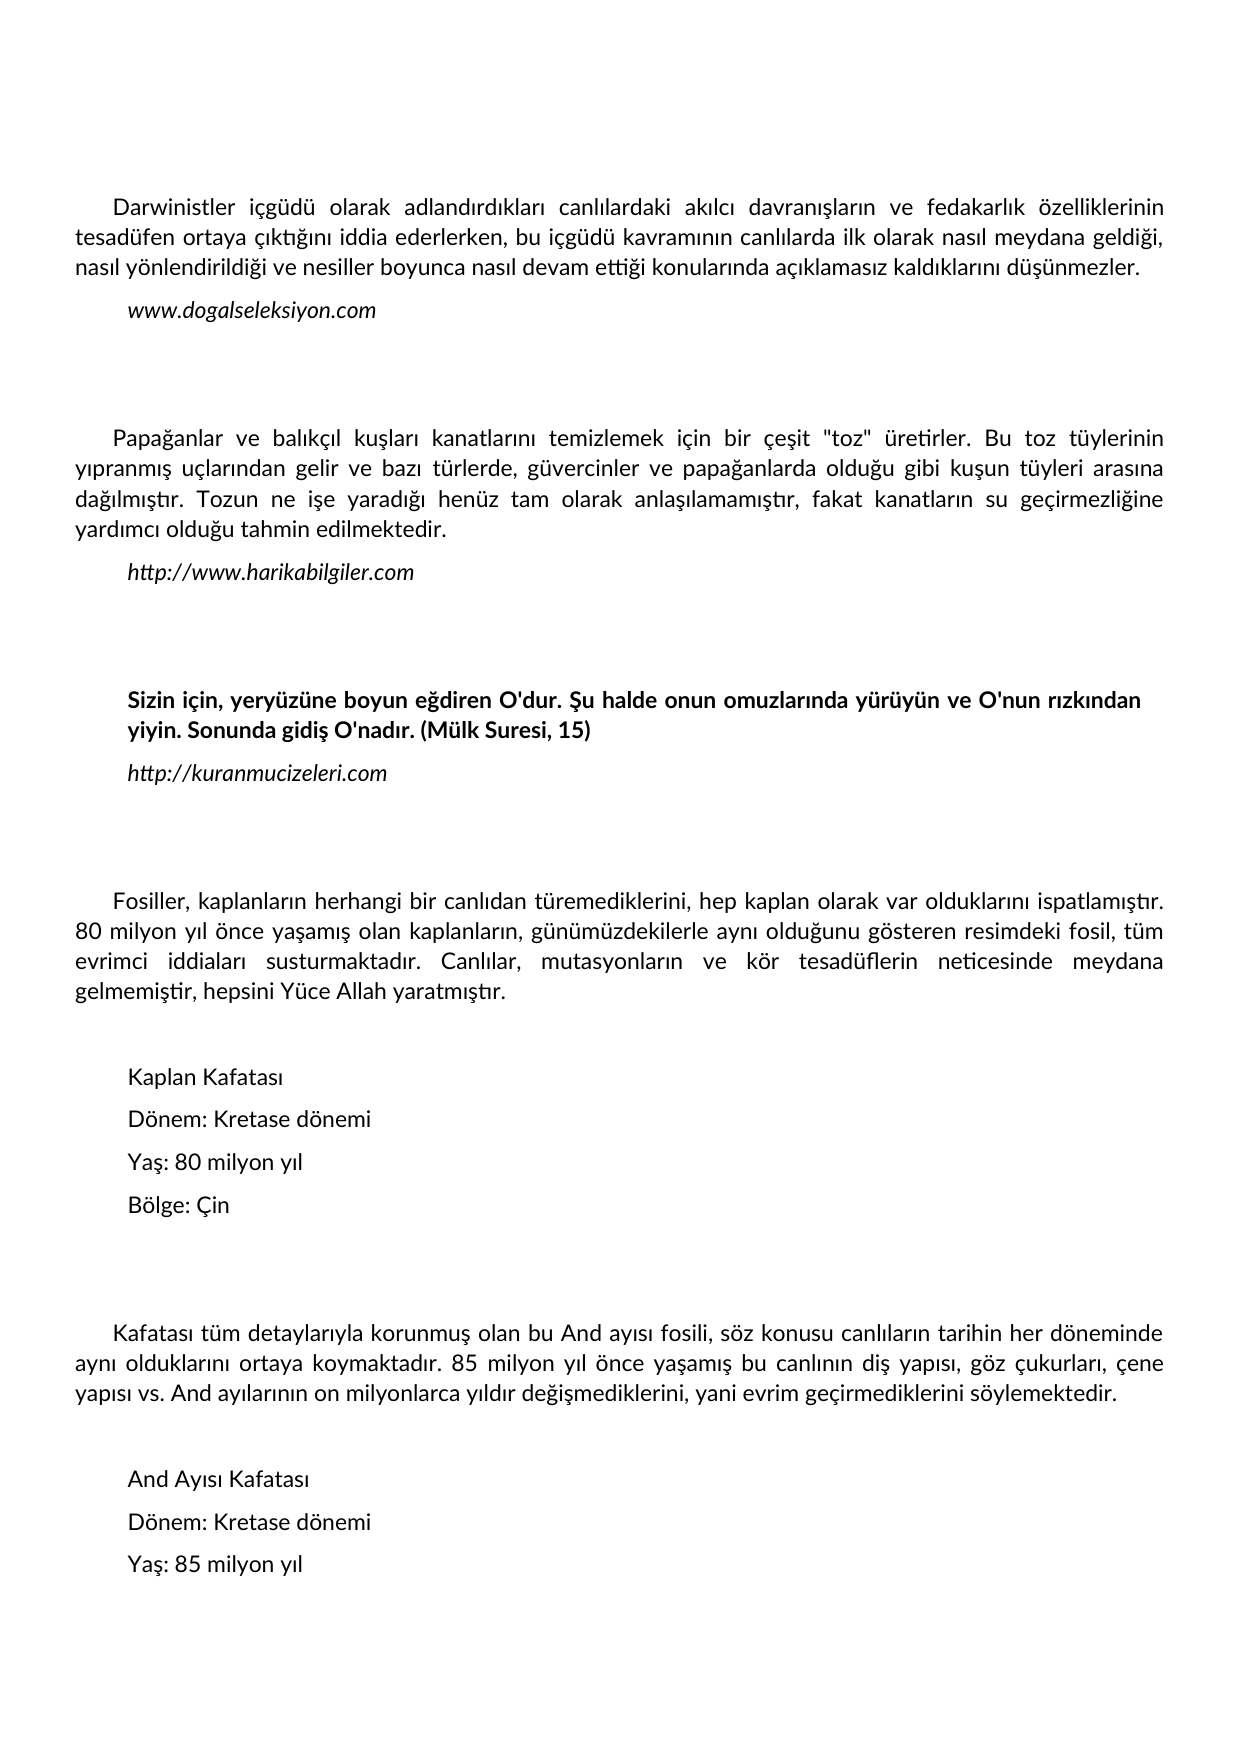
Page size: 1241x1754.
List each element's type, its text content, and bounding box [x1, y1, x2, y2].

text Sizin için, yeryüzüne boyun eğdiren O'dur. Şu halde onun omuzlarında yürüyün ve O'nun rızkından yiyin. Sonunda gidiş O'nadır. (Mülk Suresi, 15) [127, 685, 1143, 743]
text www.dogalseleksiyon.com [127, 296, 1143, 323]
text Kafatası tüm detaylarıyla korunmuş olan bu And ayısı fosili, söz konusu canlıların tarihin her döneminde aynı olduklarını ortaya koymaktadır. 85 milyon yıl önce yaşamış bu canlının diş yapısı, göz çukurları, çene yapısı vs. And ayılarının on milyonlarca yıldır değişmediklerini, yani evrim geçirmediklerini söylemektedir. [75, 1319, 1165, 1407]
text Dönem: Kretase dönemi [127, 1105, 1143, 1133]
text And Ayısı Kafatası [127, 1464, 1143, 1492]
text Darwinistler içgüdü olarak adlandırdıkları canlılardaki akılcı davranışların ve fedakarlık özelliklerinin tesadüfen ortaya çıktığını iddia ederlerken, bu içgüdü kavramının canlılarda ilk olarak nasıl meydana geldiği, nasıl yönlendirildiği ve nesiller boyunca nasıl devam ettiği konularında açıklamasız kaldıklarını düşünmezler. [75, 193, 1165, 281]
text Dönem: Kretase dönemi [127, 1507, 1143, 1535]
text Yaş: 85 milyon yıl [127, 1550, 1143, 1577]
text Bölge: Çin [127, 1191, 1143, 1218]
text Kaplan Kafatası [127, 1062, 1143, 1090]
text http://kuranmucizeleri.com [127, 758, 1143, 786]
text Fosiller, kaplanların herhangi bir canlıdan türemediklerini, hep kaplan olarak var olduklarını ispatlamıştır. 80 milyon yıl önce yaşamış olan kaplanların, günümüzdekilerle aynı olduğunu gösteren resimdeki fosil, tüm evrimci iddiaları susturmaktadır. Canlılar, mutasyonların ve kör tesadüflerin neticesinde meydana gelmemiştir, hepsini Yüce Allah yaratmıştır. [75, 886, 1165, 1004]
text http://www.harikabilgiler.com [127, 557, 1143, 585]
text Papağanlar ve balıkçıl kuşları kanatlarını temizlemek için bir çeşit "toz" üretirler. Bu toz tüylerinin yıpranmış uçlarından gelir ve bazı türlerde, güvercinler ve papağanlarda olduğu gibi kuşun tüyleri arasına dağılmıştır. Tozun ne işe yaradığı henüz tam olarak anlaşılamamıştır, fakat kanatların su geçirmezliğine yardımcı olduğu tahmin edilmektedir. [75, 424, 1165, 542]
text Yaş: 80 milyon yıl [127, 1148, 1143, 1175]
